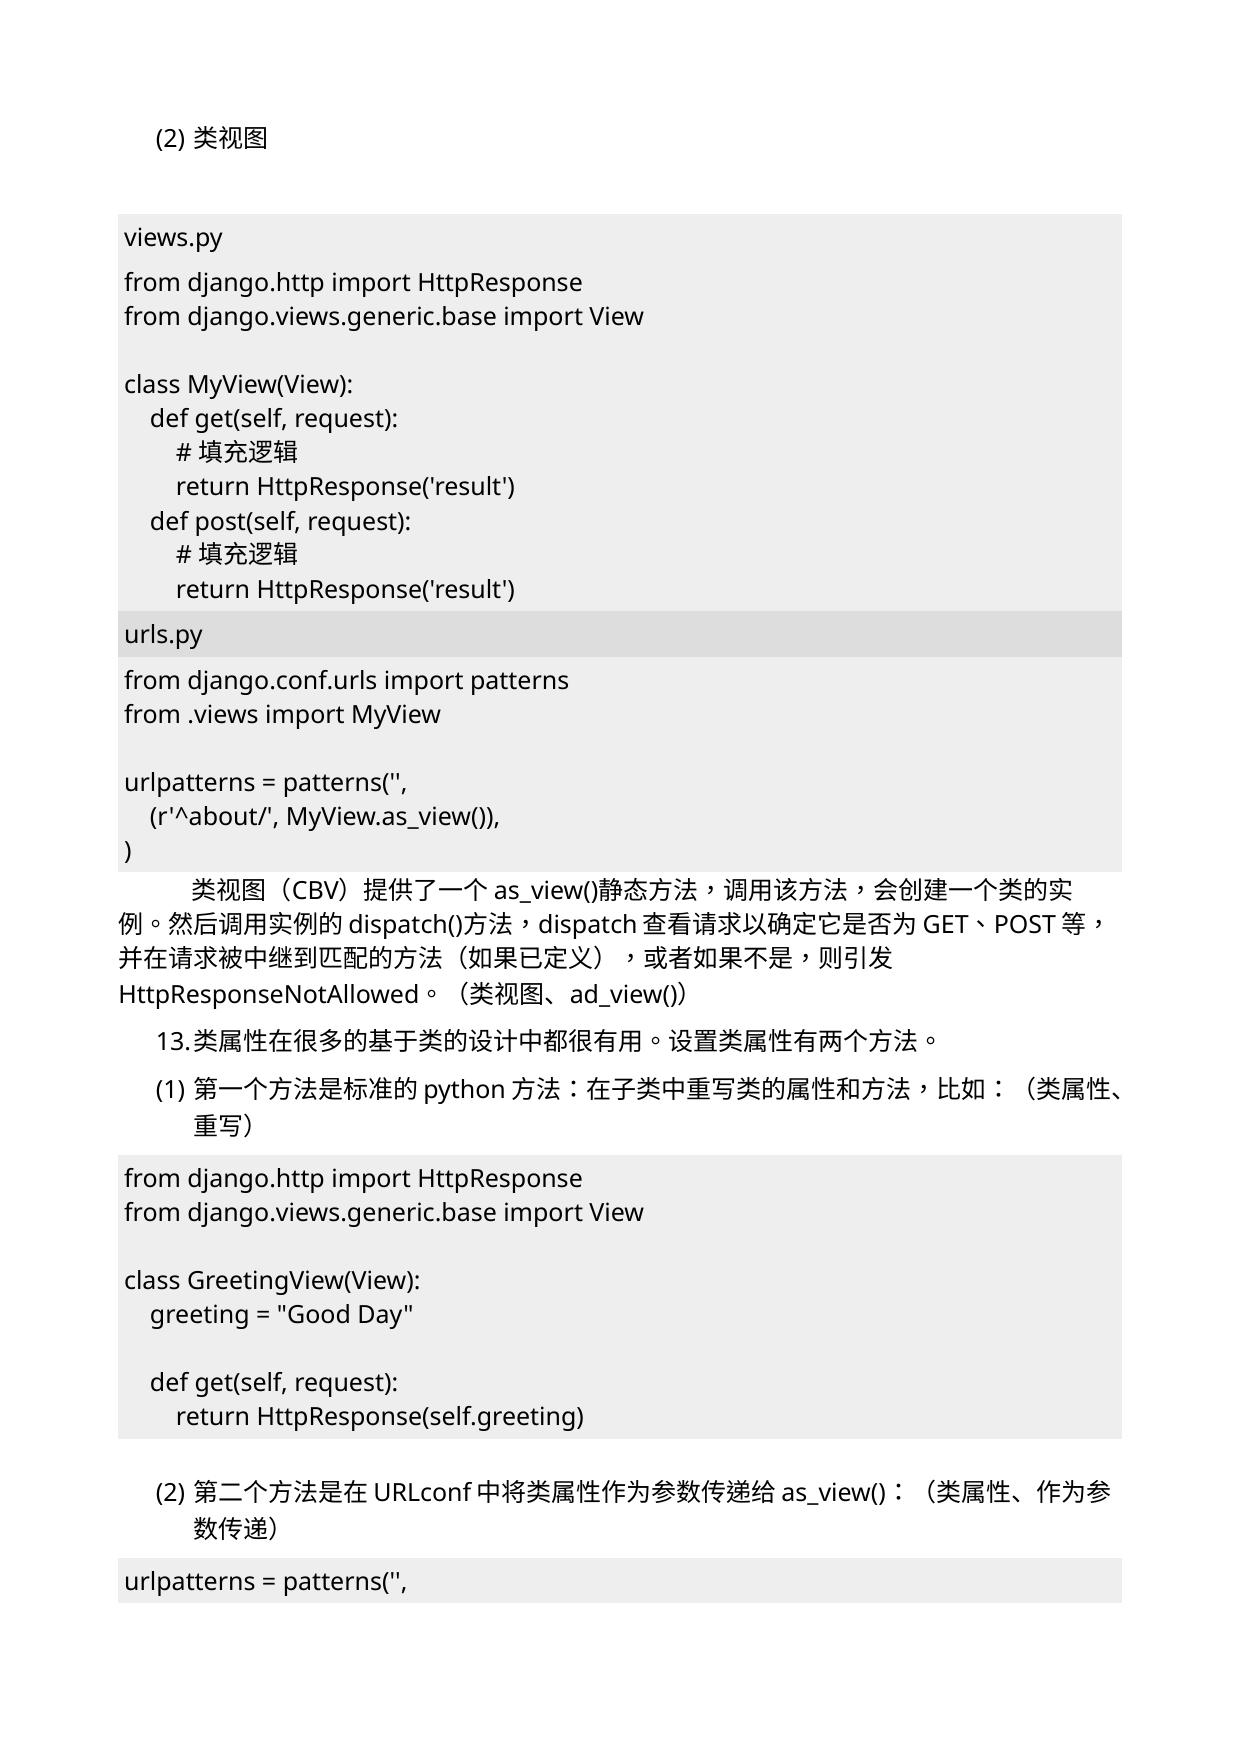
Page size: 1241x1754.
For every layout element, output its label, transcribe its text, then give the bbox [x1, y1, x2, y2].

table_header views.py [118, 214, 1122, 259]
text 类视图（CBV）提供了一个as_view()静态方法，调用该方法，会创建一个类的实例。然后调用实例的dispatch()方法，dispatch查看请求以确定它是否为GET、POST等，并在请求被中继到匹配的方法（如果已定义），或者如果不是，则引发HttpResponseNotAllowed。（类视图、ad_view()） [118, 872, 1122, 1011]
table_header urlpatterns = patterns('', [118, 1558, 1122, 1603]
table_cell from django.http import HttpResponse from django.views.generic.base import View class MyView(View): def get(self, request): # 填充逻辑 return HttpResponse('result') def post(self, request): # 填充逻辑 return HttpResponse('result') [118, 259, 1122, 611]
table_cell urls.py [118, 611, 1122, 657]
list 类视图 [156, 118, 1122, 154]
table_cell from django.conf.urls import patterns from .views import MyView urlpatterns = patterns('', (r'^about/', MyView.as_view()), ) [118, 657, 1122, 872]
list 第二个方法是在URLconf中将类属性作为参数传递给as_view()：（类属性、作为参数传递） [156, 1473, 1122, 1545]
list 第一个方法是标准的python方法：在子类中重写类的属性和方法，比如：（类属性、重写） [156, 1070, 1122, 1142]
table_header from django.http import HttpResponse from django.views.generic.base import View class GreetingView(View): greeting = "Good Day" def get(self, request): return HttpResponse(self.greeting) [118, 1155, 1122, 1439]
list 类属性在很多的基于类的设计中都很有用。设置类属性有两个方法。 [156, 1023, 1122, 1057]
